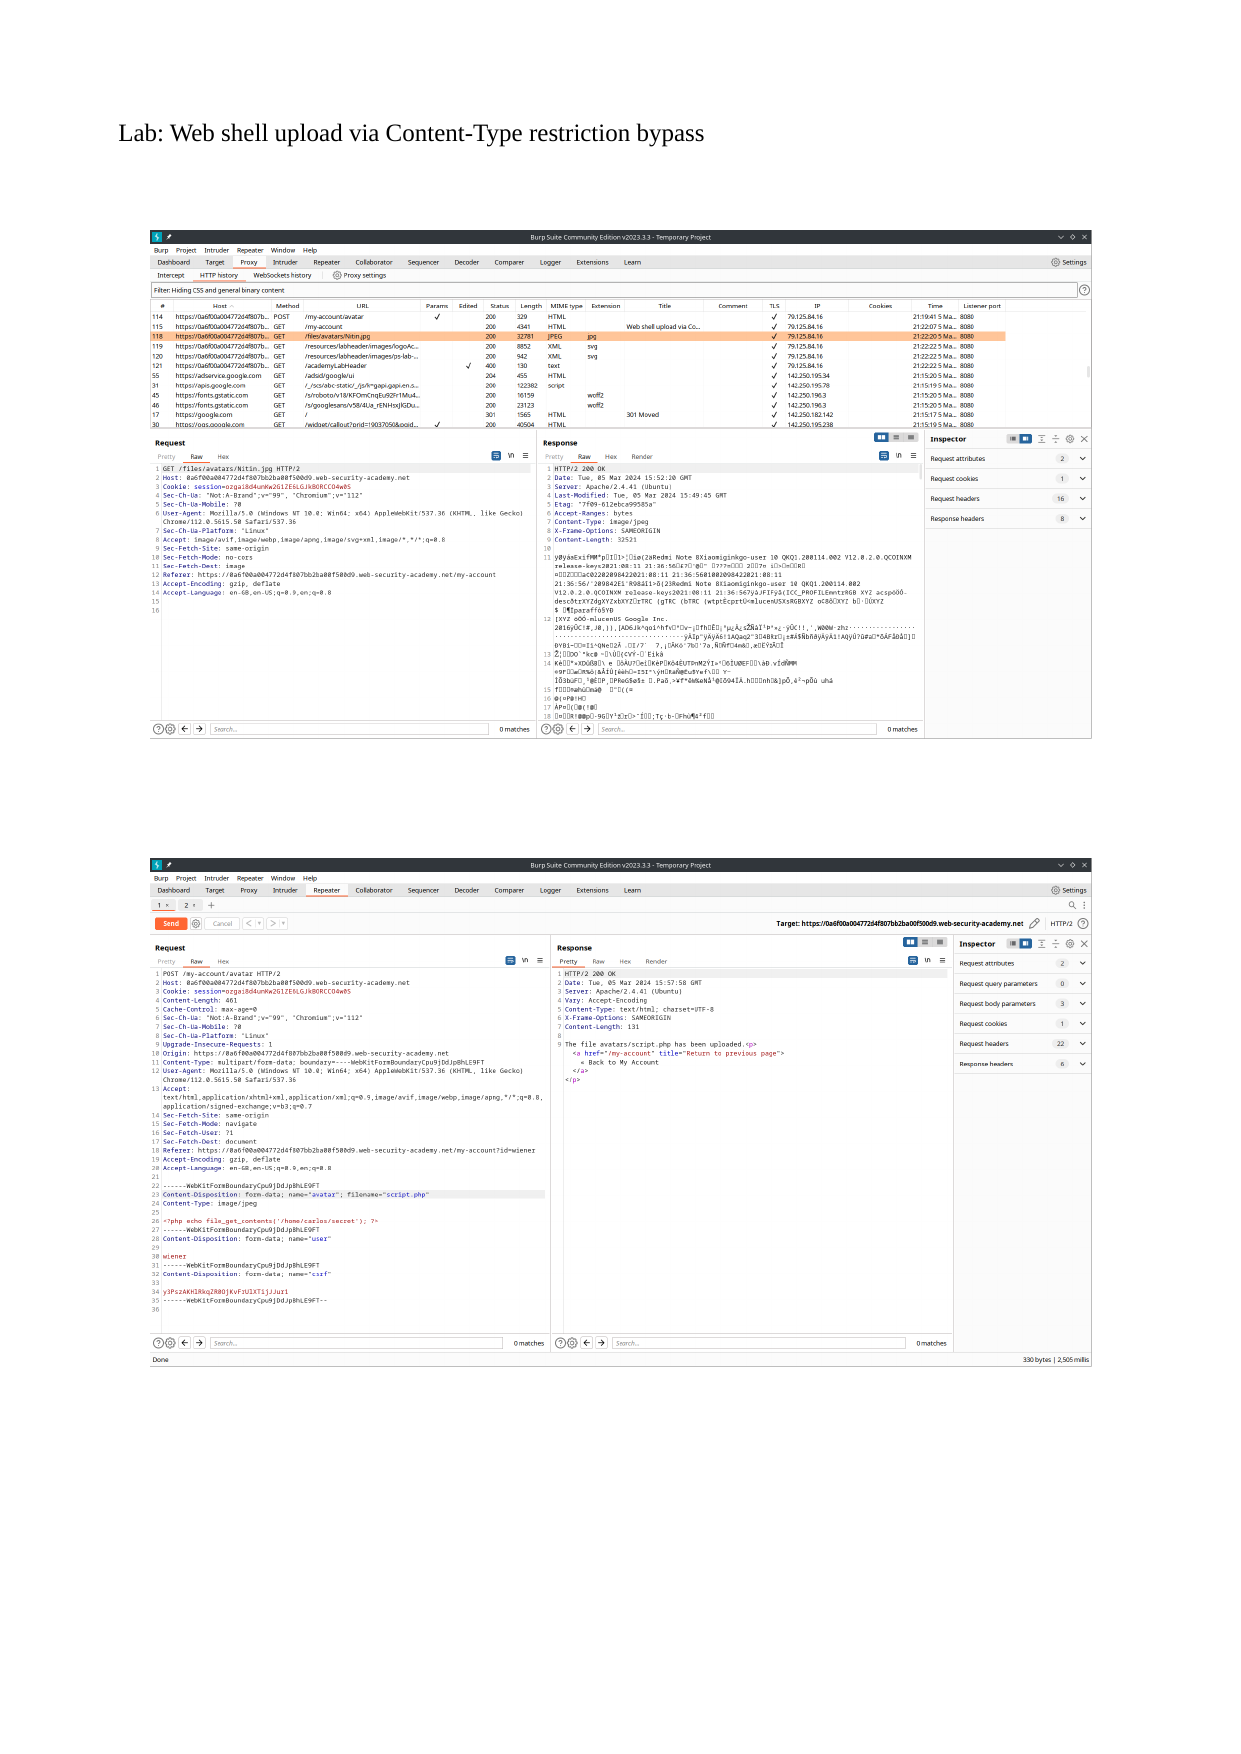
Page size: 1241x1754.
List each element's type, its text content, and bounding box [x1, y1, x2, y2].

text Lab: Web shell upload via Content-Type restriction bypass [118, 118, 1122, 147]
picture [118, 204, 1123, 776]
picture [118, 832, 1123, 1404]
